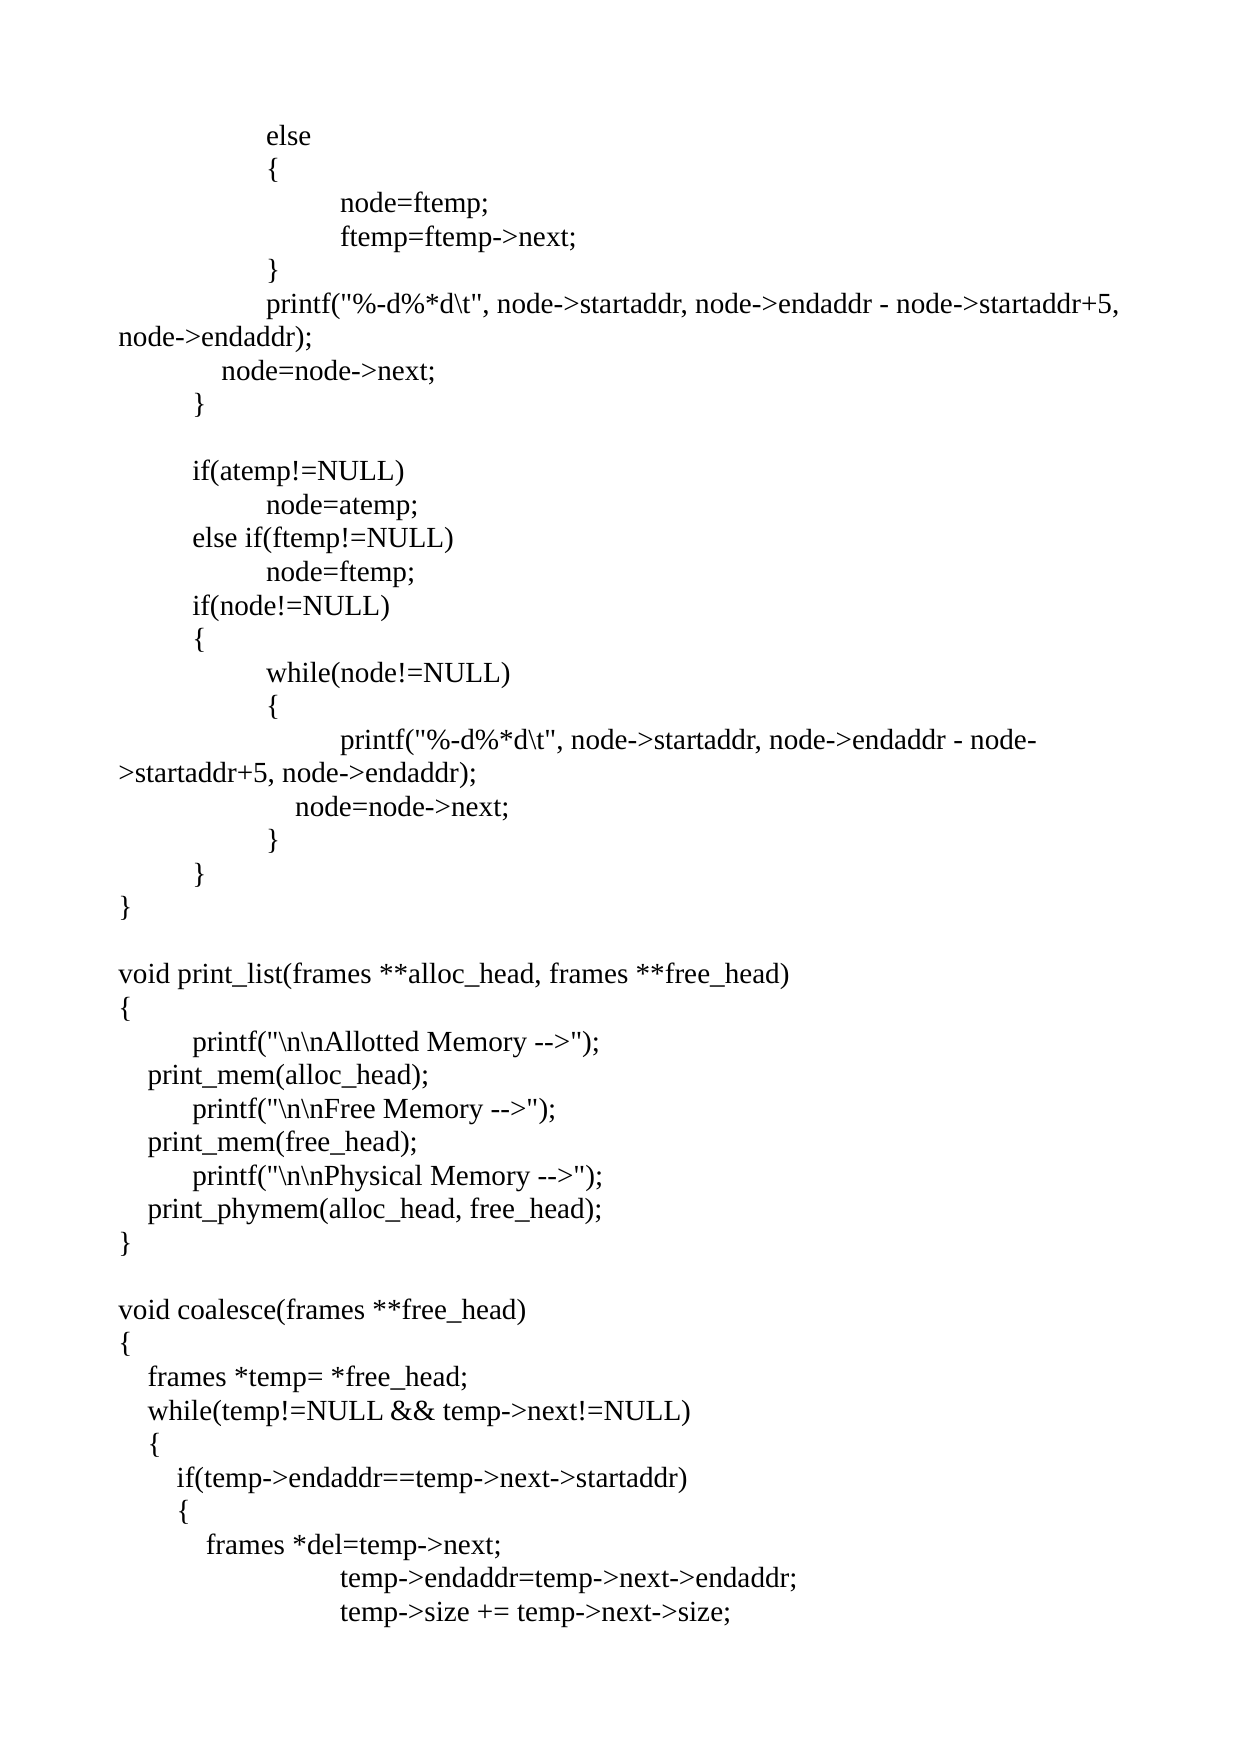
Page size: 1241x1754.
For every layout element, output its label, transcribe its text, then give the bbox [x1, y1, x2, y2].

text temp->endaddr=temp->next->endaddr; [118, 1560, 1122, 1594]
text { [118, 1426, 1122, 1460]
text printf("\n\nFree Memory -->"); [118, 1091, 1122, 1124]
text printf("%-d%*d\t", node->startaddr, node->endaddr - node->startaddr+5, node->endaddr); [118, 722, 1122, 789]
text print_mem(alloc_head); [118, 1057, 1122, 1091]
text while(node!=NULL) [118, 655, 1122, 688]
text void coalesce(frames **free_head) [118, 1292, 1122, 1326]
text else if(ftemp!=NULL) [118, 521, 1122, 554]
text } [118, 252, 1122, 286]
text node=ftemp; [118, 554, 1122, 588]
text } [118, 1225, 1122, 1258]
text if(node!=NULL) [118, 588, 1122, 621]
text { [118, 152, 1122, 185]
text frames *temp= *free_head; [118, 1359, 1122, 1393]
text } [118, 889, 1122, 923]
text node=node->next; [118, 789, 1122, 822]
text { [118, 688, 1122, 722]
text temp->size += temp->next->size; [118, 1594, 1122, 1627]
text printf("%-d%*d\t", node->startaddr, node->endaddr - node->startaddr+5, node->endaddr); [118, 286, 1122, 353]
text frames *del=temp->next; [118, 1527, 1122, 1560]
text while(temp!=NULL && temp->next!=NULL) [118, 1393, 1122, 1426]
text { [118, 621, 1122, 655]
text print_mem(free_head); [118, 1124, 1122, 1158]
text { [118, 1493, 1122, 1527]
text print_phymem(alloc_head, free_head); [118, 1191, 1122, 1225]
text { [118, 990, 1122, 1024]
text if(atemp!=NULL) [118, 453, 1122, 487]
text void print_list(frames **alloc_head, frames **free_head) [118, 957, 1122, 990]
text else [118, 118, 1122, 152]
text { [118, 1326, 1122, 1359]
text } [118, 856, 1122, 889]
text } [118, 386, 1122, 420]
text node=ftemp; [118, 185, 1122, 219]
text ftemp=ftemp->next; [118, 219, 1122, 252]
text node=atemp; [118, 487, 1122, 521]
text printf("\n\nPhysical Memory -->"); [118, 1158, 1122, 1191]
text if(temp->endaddr==temp->next->startaddr) [118, 1460, 1122, 1493]
text printf("\n\nAllotted Memory -->"); [118, 1024, 1122, 1057]
text node=node->next; [118, 353, 1122, 386]
text } [118, 822, 1122, 856]
